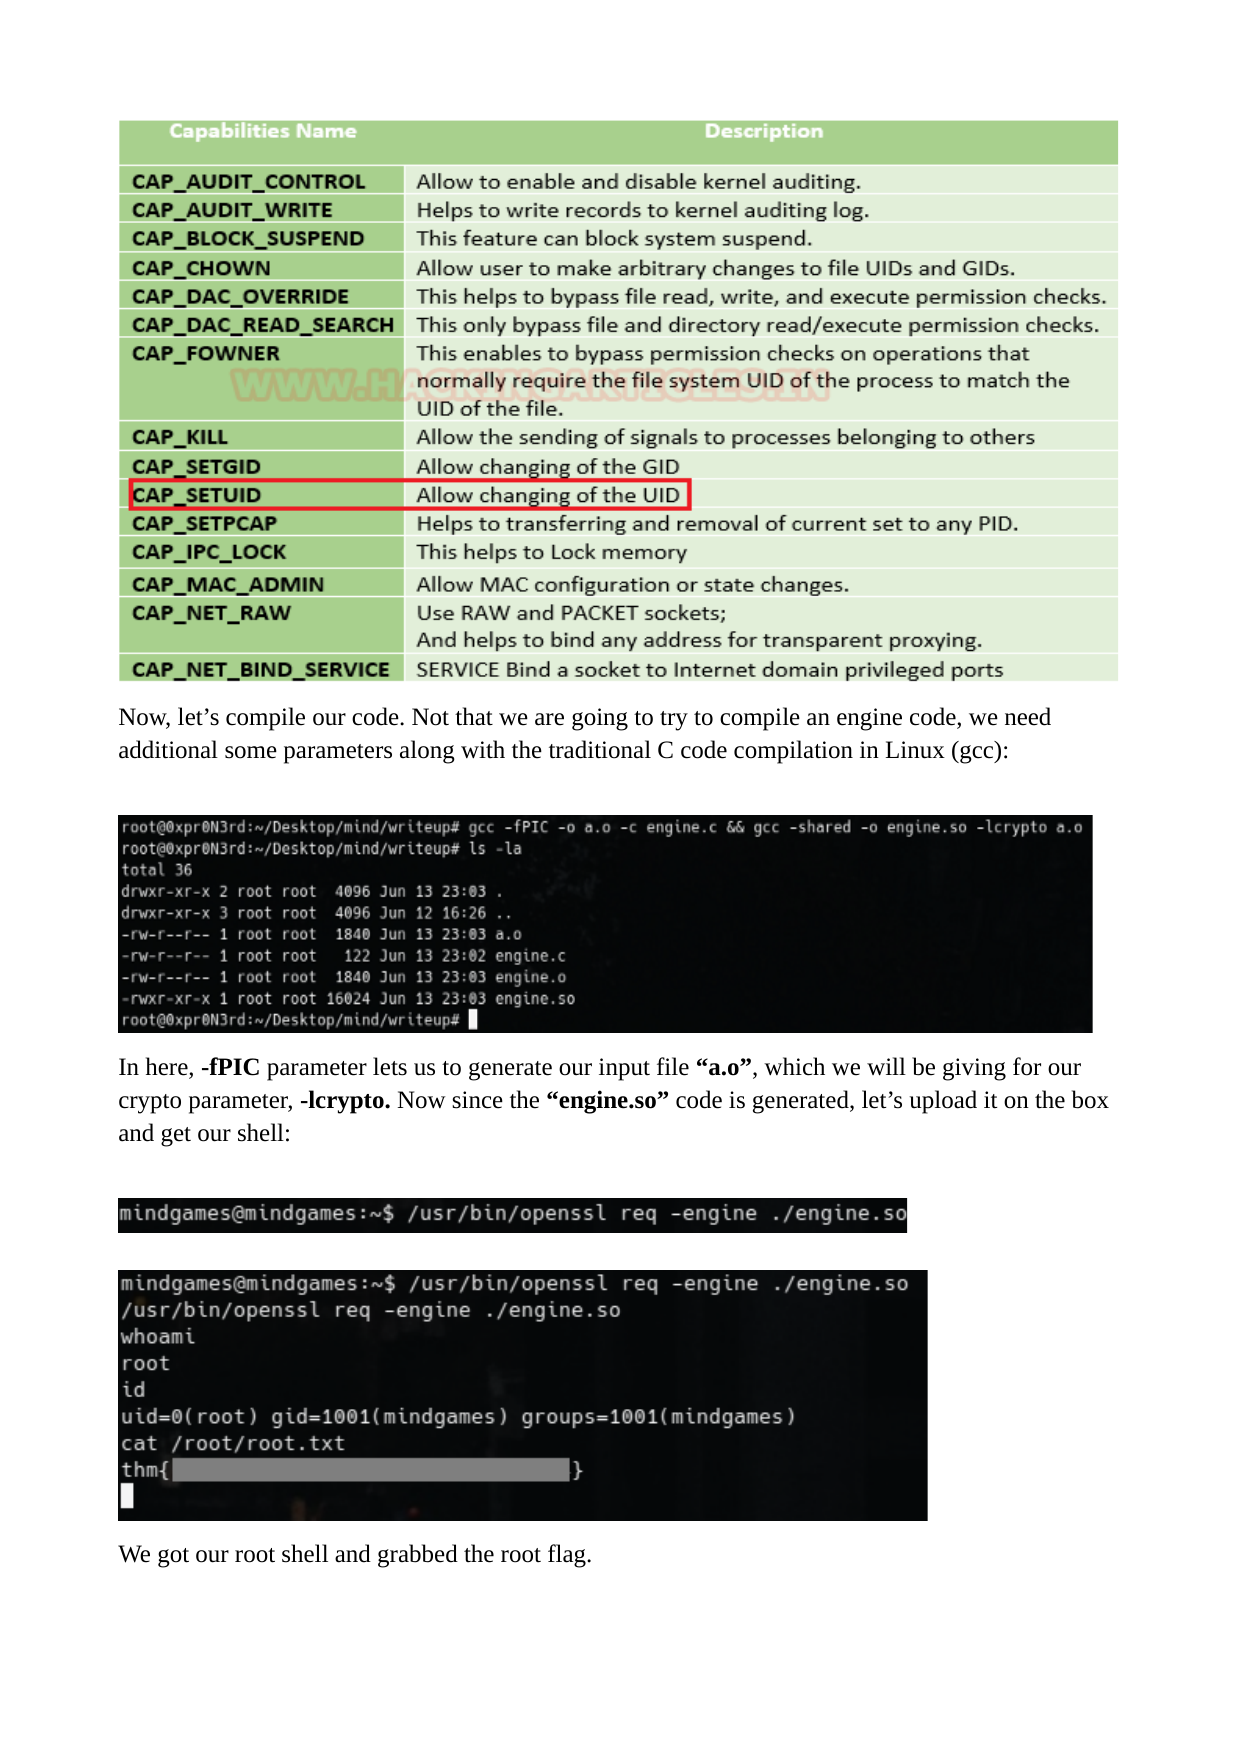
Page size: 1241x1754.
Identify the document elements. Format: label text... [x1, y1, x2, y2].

text We got our root shell and grabbed the root flag. [118, 1539, 1122, 1568]
picture [118, 815, 1093, 1033]
picture [118, 1198, 908, 1233]
picture [118, 1270, 928, 1521]
picture [118, 118, 1119, 684]
text Now, let’s compile our code. Not that we are going to try to compile an engine code, we need additional some parameters along with the traditional C code compilation in Linux (gcc): [118, 702, 1122, 764]
text In here, -fPIC parameter lets us to generate our input file “a.o”, which we will be giving for our crypto parameter, -lcrypto. Now since the “engine.so” code is generated, let’s upload it on the box and get our shell: [118, 1052, 1122, 1147]
